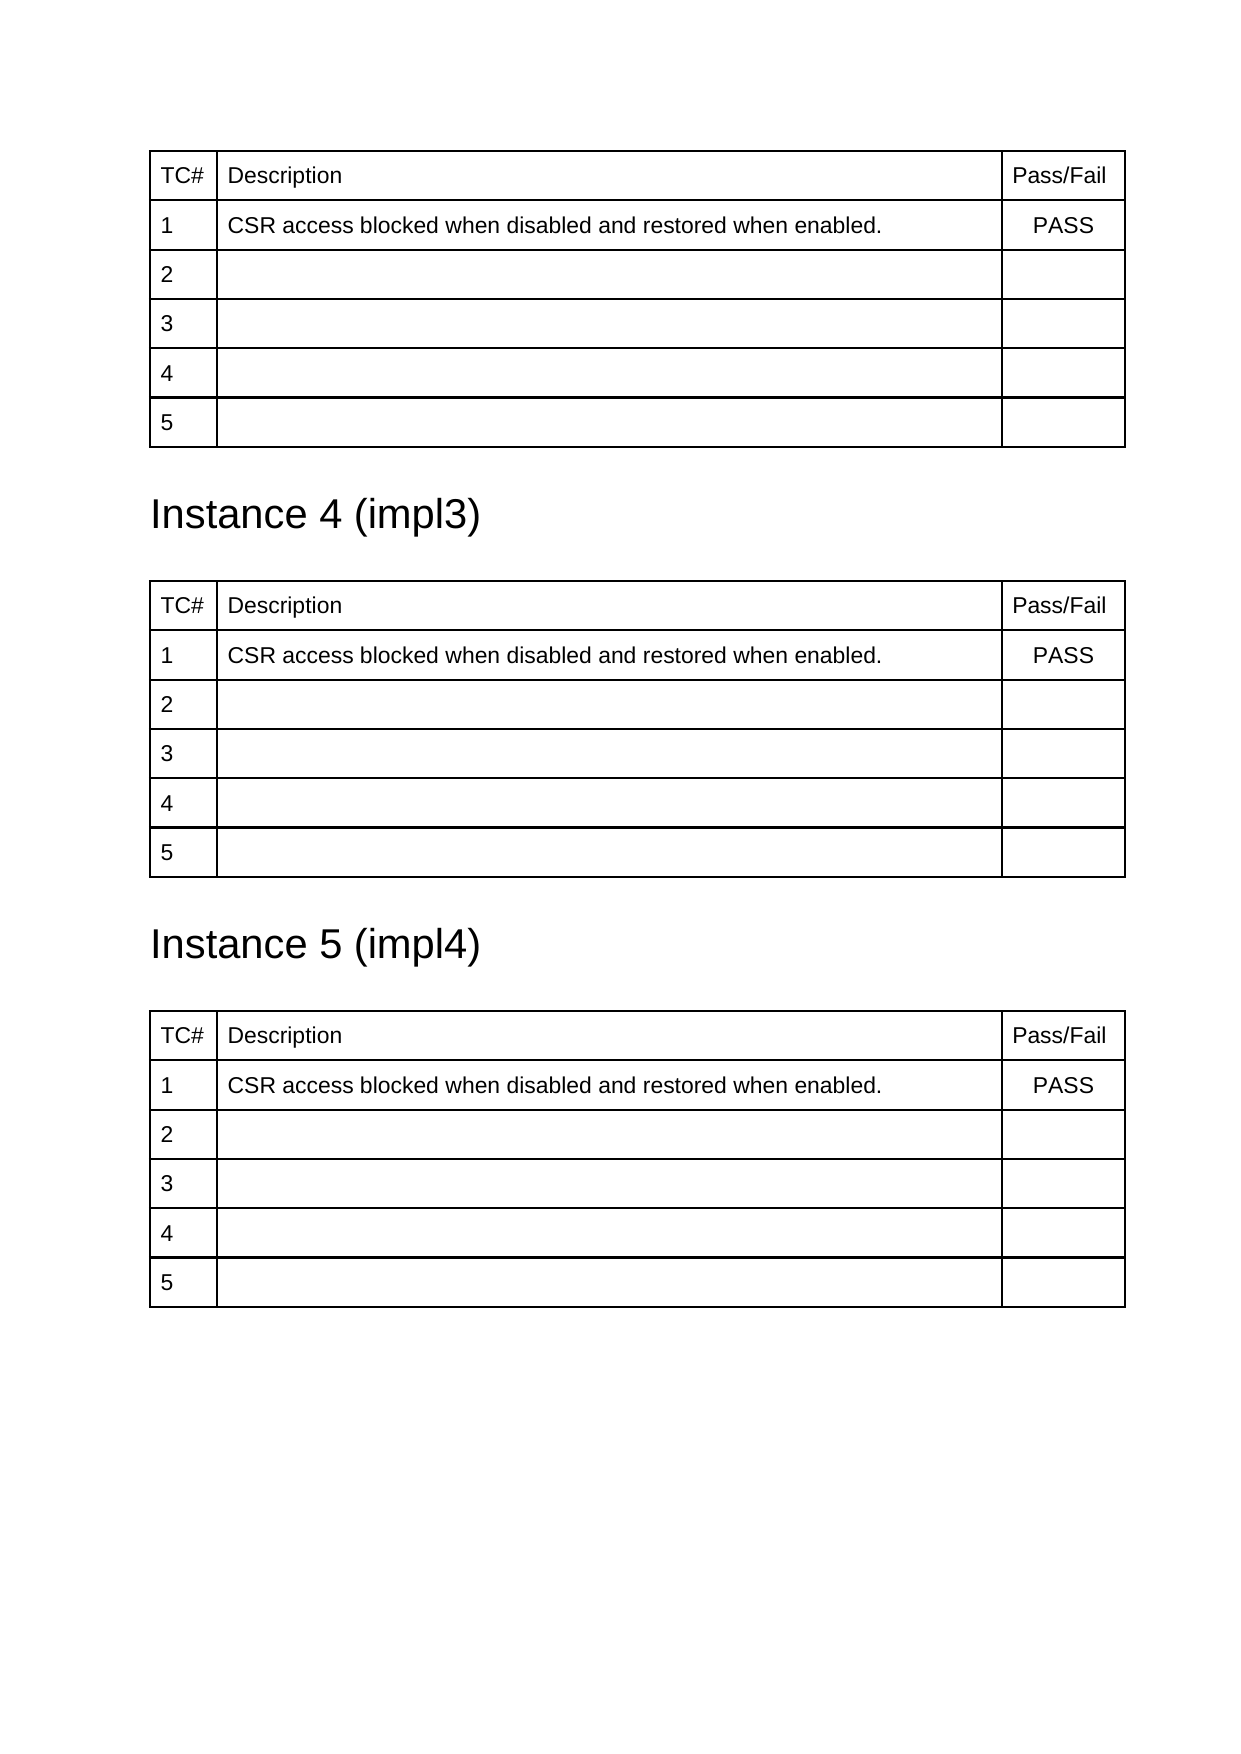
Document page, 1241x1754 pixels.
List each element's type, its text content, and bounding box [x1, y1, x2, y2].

table_cell 4 [151, 779, 216, 826]
table_cell CSR access blocked when disabled and restored when enabled. [218, 201, 1001, 248]
table_cell 5 [151, 1259, 216, 1306]
table_header TC# [151, 582, 216, 629]
table_cell [1003, 1160, 1124, 1207]
table_cell [218, 1160, 1001, 1207]
table_cell [1003, 1111, 1124, 1158]
table_cell [218, 730, 1001, 777]
table_header Pass/Fail [1003, 152, 1124, 199]
table_cell 5 [151, 399, 216, 446]
table_cell [1003, 1259, 1124, 1306]
table_cell [1003, 251, 1124, 298]
table_cell PASS [1003, 201, 1124, 248]
table_cell [218, 829, 1001, 876]
table_cell [218, 681, 1001, 728]
table_header Description [218, 152, 1001, 199]
table_header Description [218, 1012, 1001, 1059]
table_cell [218, 349, 1001, 396]
table_cell [1003, 779, 1124, 826]
table_header TC# [151, 152, 216, 199]
table_cell PASS [1003, 631, 1124, 678]
table_cell 2 [151, 251, 216, 298]
table_cell PASS [1003, 1061, 1124, 1108]
table_header Pass/Fail [1003, 582, 1124, 629]
table_cell [1003, 829, 1124, 876]
table_cell [1003, 681, 1124, 728]
table_cell 5 [151, 829, 216, 876]
table_cell [1003, 730, 1124, 777]
table_cell [218, 1111, 1001, 1158]
table_cell 2 [151, 1111, 216, 1158]
table_cell [218, 399, 1001, 446]
table_cell [218, 251, 1001, 298]
table_header Pass/Fail [1003, 1012, 1124, 1059]
table_header Description [218, 582, 1001, 629]
table_cell CSR access blocked when disabled and restored when enabled. [218, 1061, 1001, 1108]
table_cell [1003, 399, 1124, 446]
table_cell 3 [151, 730, 216, 777]
table_cell 1 [151, 201, 216, 248]
table_cell [218, 300, 1001, 347]
table_cell 1 [151, 1061, 216, 1108]
table_cell CSR access blocked when disabled and restored when enabled. [218, 631, 1001, 678]
table_cell [218, 1259, 1001, 1306]
subtitle Instance 4 (impl3) [150, 489, 1090, 537]
table_cell 2 [151, 681, 216, 728]
table_cell 3 [151, 300, 216, 347]
table_cell [1003, 349, 1124, 396]
table_header TC# [151, 1012, 216, 1059]
subtitle Instance 5 (impl4) [150, 919, 1090, 967]
table_cell 1 [151, 631, 216, 678]
table_cell 4 [151, 349, 216, 396]
table_cell 3 [151, 1160, 216, 1207]
table_cell [218, 1209, 1001, 1256]
table_cell [1003, 300, 1124, 347]
table_cell [1003, 1209, 1124, 1256]
table_cell [218, 779, 1001, 826]
table_cell 4 [151, 1209, 216, 1256]
